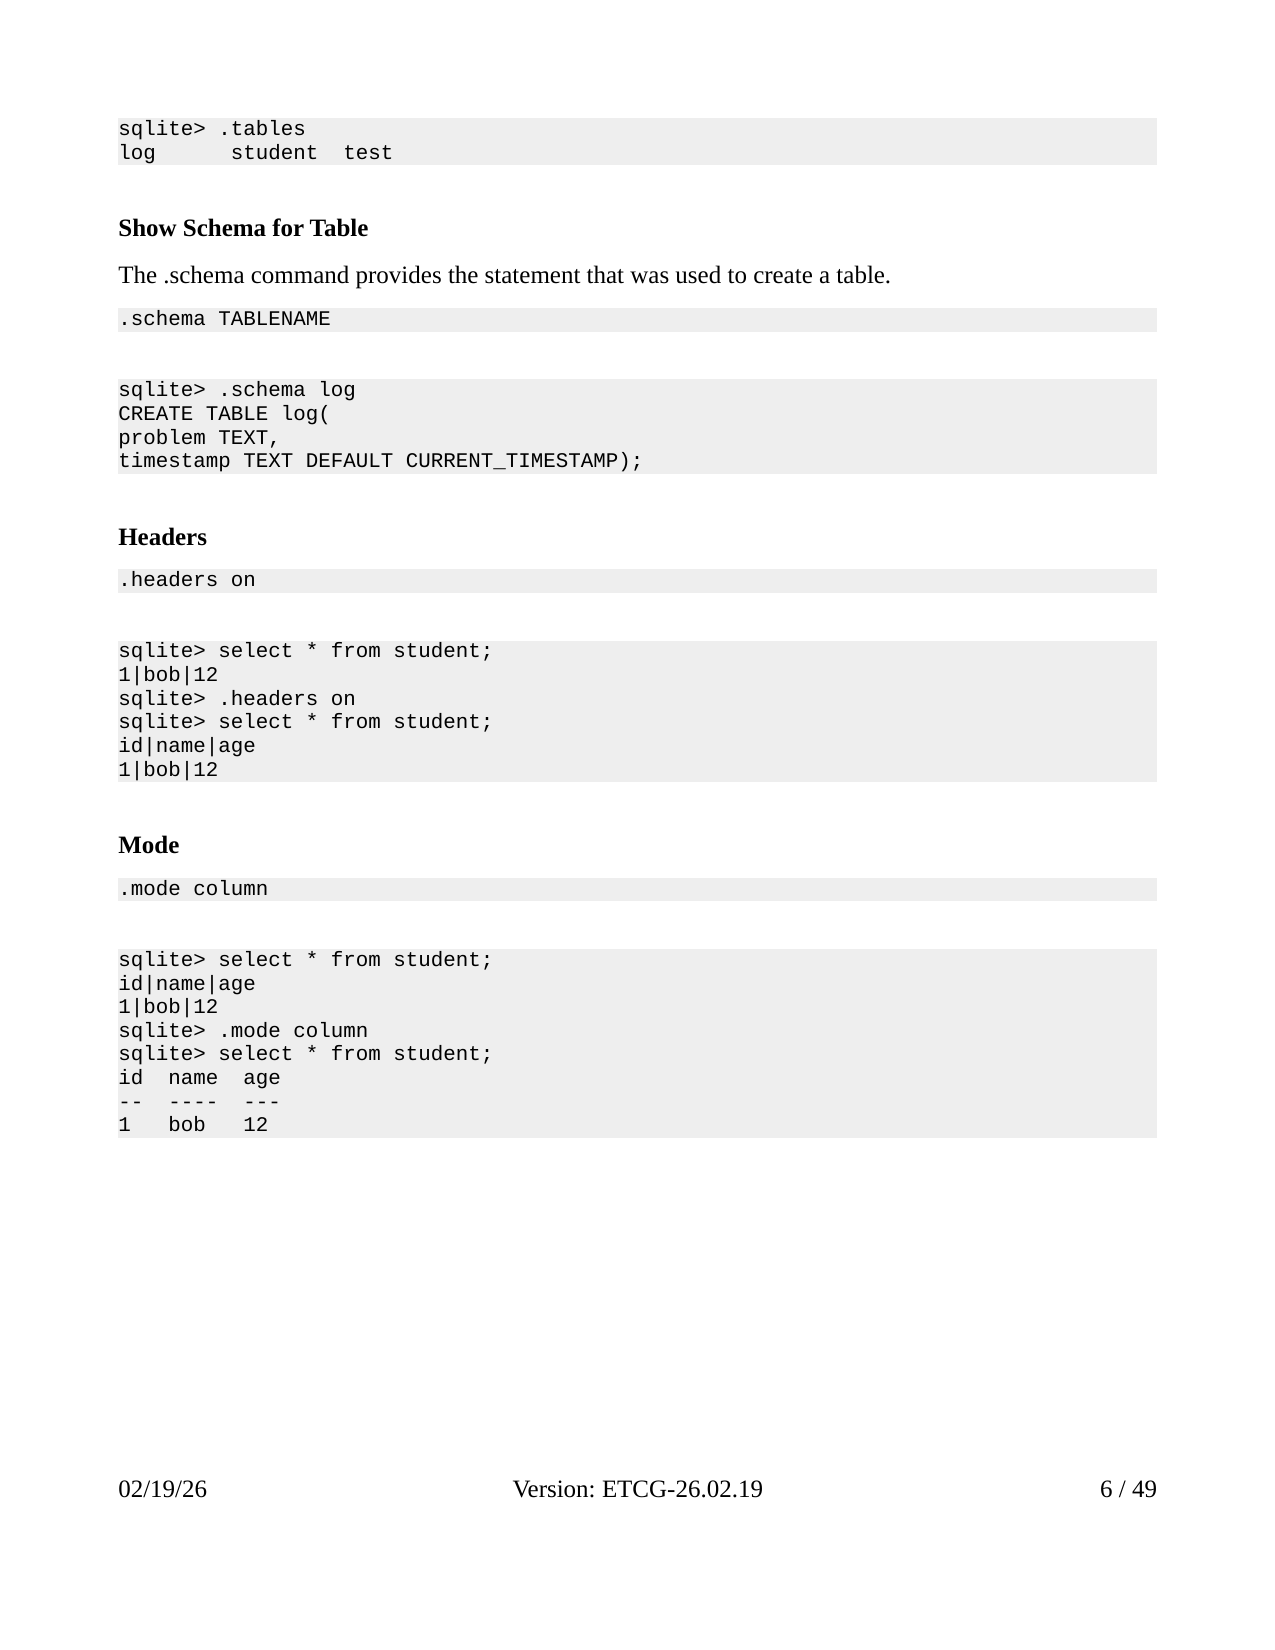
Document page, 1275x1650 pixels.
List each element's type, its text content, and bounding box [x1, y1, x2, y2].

text sqlite> .headers on [118, 688, 1157, 711]
text 1|bob|12 [118, 759, 1157, 782]
text sqlite> select * from student; [118, 641, 1157, 664]
text id name age [118, 1067, 1157, 1091]
text sqlite> select * from student; [118, 1043, 1157, 1067]
text -- ---- --- [118, 1091, 1157, 1114]
text Show Schema for Table [118, 213, 1157, 242]
text sqlite> .schema log [118, 379, 1157, 403]
text 1 bob 12 [118, 1114, 1157, 1138]
text 1|bob|12 [118, 996, 1157, 1020]
text .schema TABLENAME [118, 308, 1157, 332]
text id|name|age [118, 735, 1157, 759]
text 1|bob|12 [118, 664, 1157, 688]
text sqlite> select * from student; [118, 949, 1157, 972]
text sqlite> select * from student; [118, 711, 1157, 735]
text Mode [118, 830, 1157, 859]
text log student test [118, 142, 1157, 165]
text problem TEXT, [118, 427, 1157, 450]
text timestamp TEXT DEFAULT CURRENT_TIMESTAMP); [118, 450, 1157, 474]
text .mode column [118, 878, 1157, 901]
text Headers [118, 522, 1157, 550]
text .headers on [118, 569, 1157, 593]
text sqlite> .mode column [118, 1020, 1157, 1043]
text sqlite> .tables [118, 118, 1157, 142]
text The .schema command provides the statement that was used to create a table. [118, 261, 1157, 289]
text CREATE TABLE log( [118, 403, 1157, 427]
text id|name|age [118, 972, 1157, 996]
